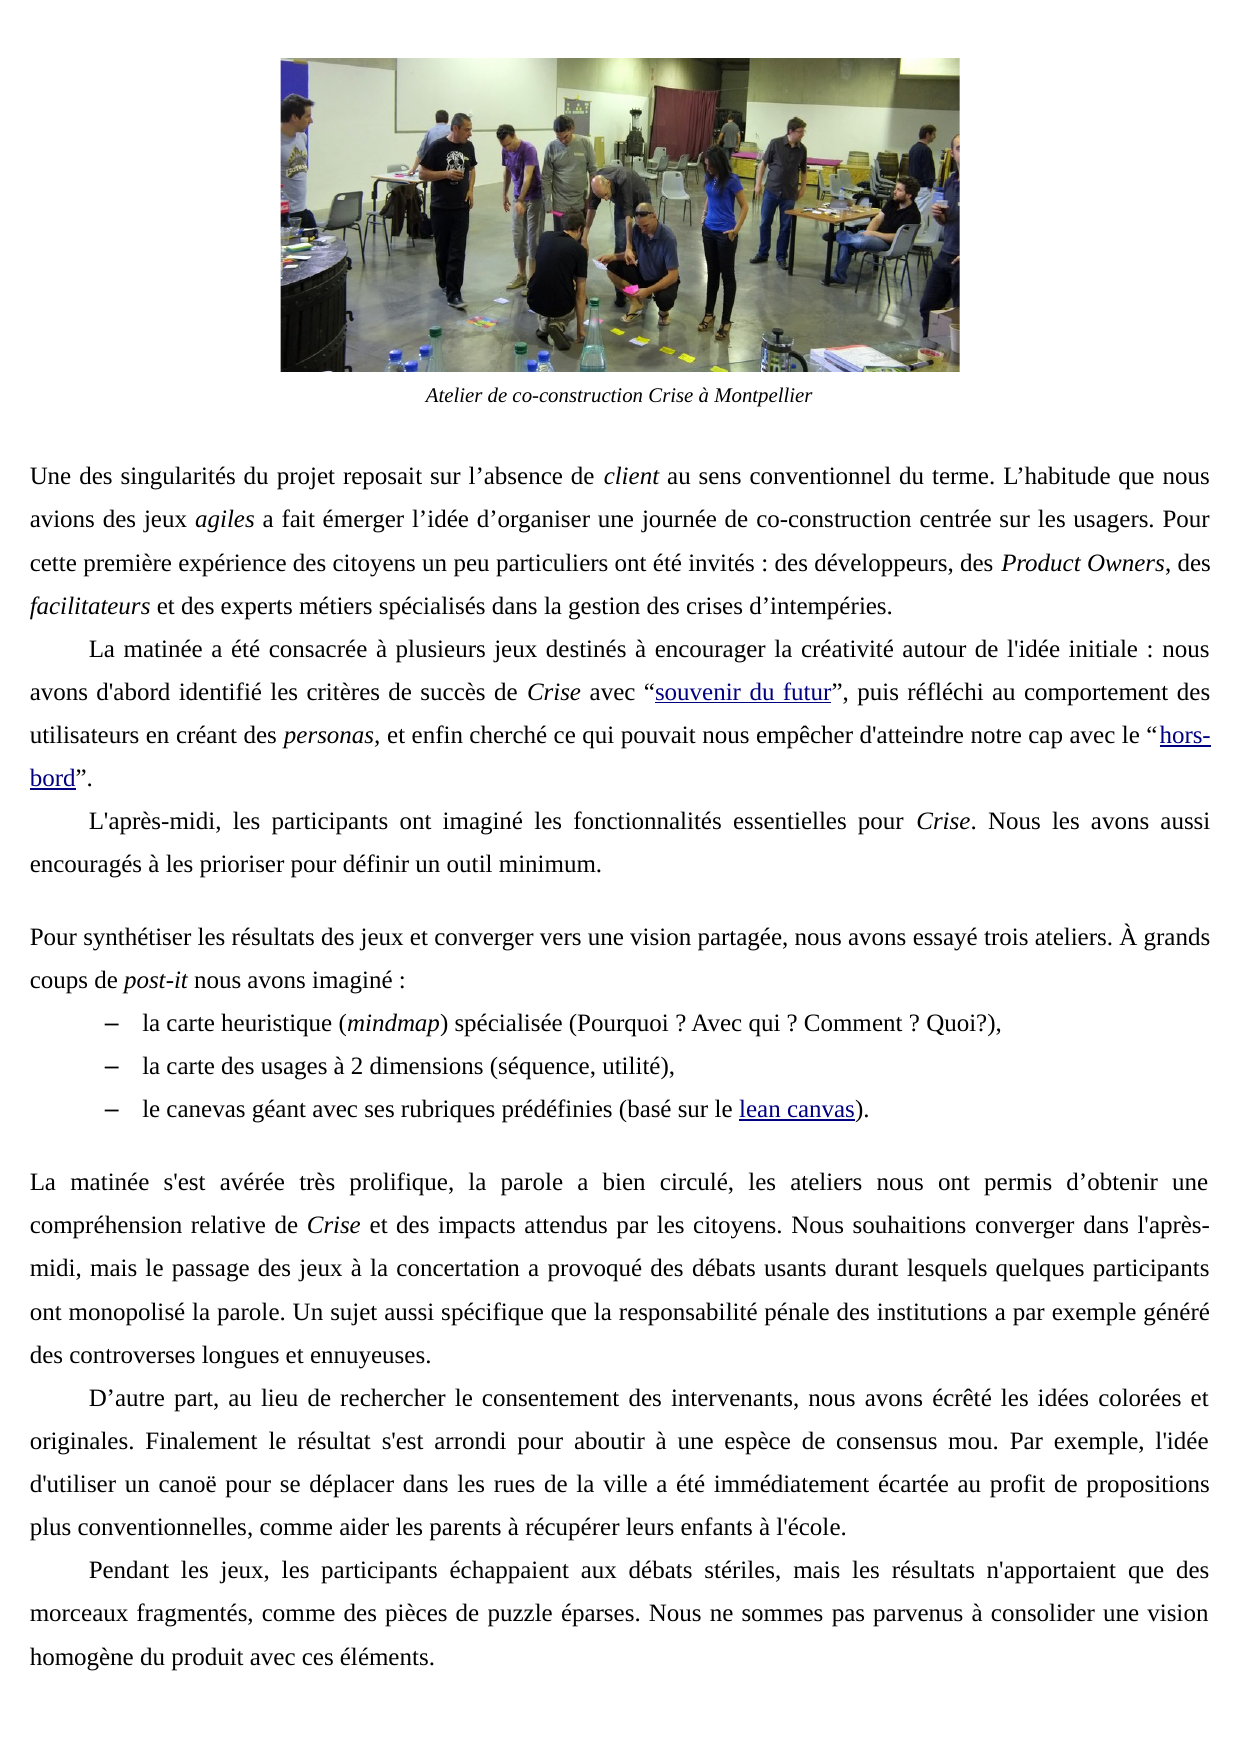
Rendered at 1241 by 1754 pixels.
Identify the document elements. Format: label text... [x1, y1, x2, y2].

picture [280, 58, 960, 372]
text Pour synthétiser les résultats des jeux et converger vers une vision partagée, nous avons essayé trois ateliers. À grands coups de post-it nous avons imaginé : [29, 922, 1211, 994]
text Atelier de co-construction Crise à Montpellier [29, 29, 1211, 407]
text Une des singularités du projet reposait sur l’absence de client au sens conventionnel du terme. L’habitude que nous avions des jeux agiles a fait émerger l’idée d’organiser une journée de co-construction centrée sur les usagers. Pour cette première expérience des citoyens un peu particuliers ont été invités : des développeurs, des Product Owners, des facilitateurs et des experts métiers spécialisés dans la gestion des crises d’intempéries. [29, 461, 1211, 619]
list la carte heuristique (mindmap) spécialisée (Pourquoi ? Avec qui ? Comment ? Quoi?), [104, 1008, 1211, 1037]
list le canevas géant avec ses rubriques prédéfinies (basé sur le lean canvas). [104, 1094, 1211, 1123]
text Pendant les jeux, les participants échappaient aux débats stériles, mais les résultats n'apportaient que des morceaux fragmentés, comme des pièces de puzzle éparses. Nous ne sommes pas parvenus à consolider une vision homogène du produit avec ces éléments. [29, 1555, 1211, 1670]
list la carte des usages à 2 dimensions (séquence, utilité), [104, 1051, 1211, 1080]
text D’autre part, au lieu de rechercher le consentement des intervenants, nous avons écrêté les idées colorées et originales. Finalement le résultat s'est arrondi pour aboutir à une espèce de consensus mou. Par exemple, l'idée d'utiliser un canoë pour se déplacer dans les rues de la ville a été immédiatement écartée au profit de propositions plus conventionnelles, comme aider les parents à récupérer leurs enfants à l'école. [29, 1383, 1211, 1541]
text L'après-midi, les participants ont imaginé les fonctionnalités essentielles pour Crise. Nous les avons aussi encouragés à les prioriser pour définir un outil minimum. [29, 806, 1211, 878]
text La matinée s'est avérée très prolifique, la parole a bien circulé, les ateliers nous ont permis d’obtenir une compréhension relative de Crise et des impacts attendus par les citoyens. Nous souhaitions converger dans l'après-midi, mais le passage des jeux à la concertation a provoqué des débats usants durant lesquels quelques participants ont monopolisé la parole. Un sujet aussi spécifique que la responsabilité pénale des institutions a par exemple généré des controverses longues et ennuyeuses. [29, 1167, 1211, 1368]
text La matinée a été consacrée à plusieurs jeux destinés à encourager la créativité autour de l'idée initiale : nous avons d'abord identifié les critères de succès de Crise avec “souvenir du futur”, puis réfléchi au comportement des utilisateurs en créant des personas, et enfin cherché ce qui pouvait nous empêcher d'atteindre notre cap avec le “hors-bord”. [29, 634, 1211, 792]
